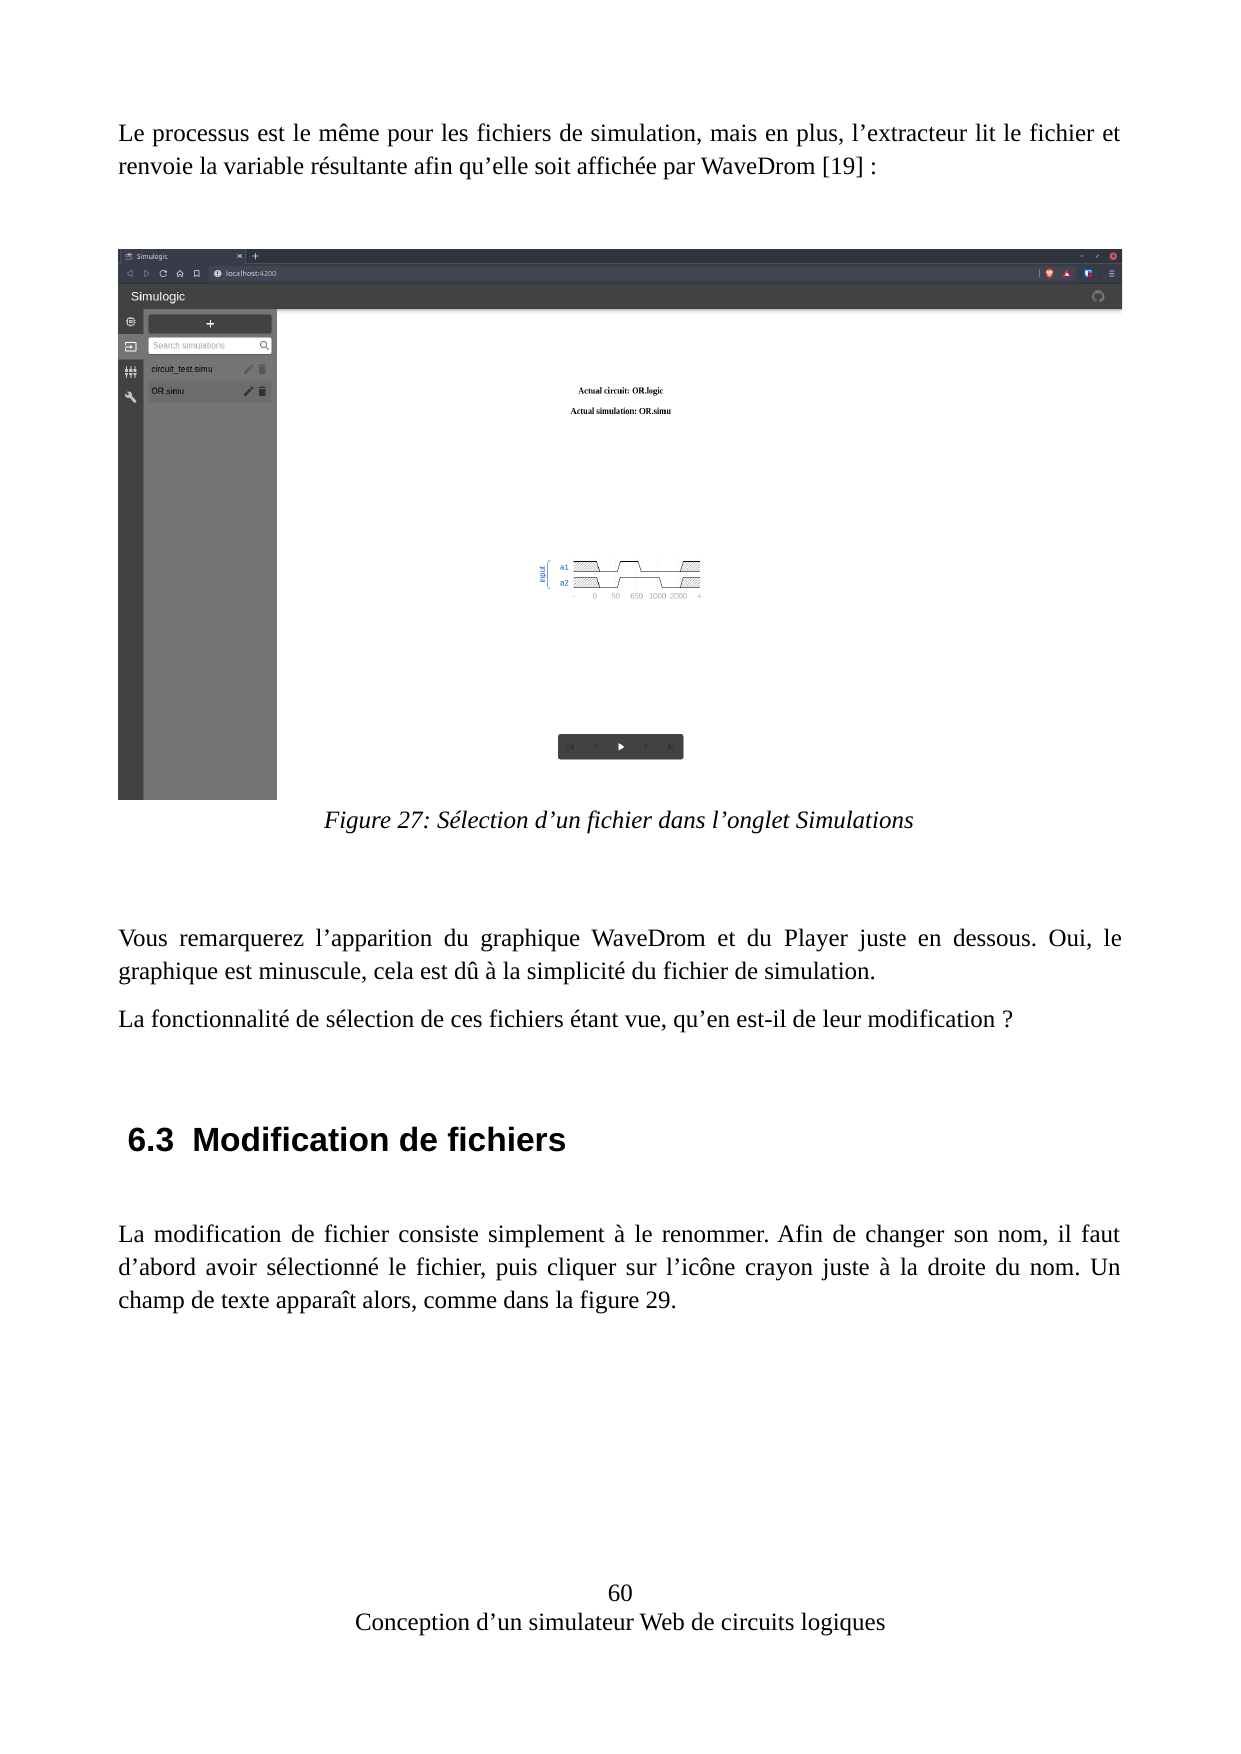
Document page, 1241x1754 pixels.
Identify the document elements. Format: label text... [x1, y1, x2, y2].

subtitle Modification de fichiers [118, 1120, 1122, 1159]
text Le processus est le même pour les fichiers de simulation, mais en plus, l’extracteur lit le fichier et renvoie la variable résultante afin qu’elle soit affichée par WaveDrom [19] : [118, 118, 1122, 180]
text La modification de fichier consiste simplement à le renommer. Afin de changer son nom, il faut d’abord avoir sélectionné le fichier, puis cliquer sur l’icône crayon juste à la droite du nom. Un champ de texte apparaît alors, comme dans la figure 29. [118, 1219, 1122, 1314]
text Vous remarquerez l’apparition du graphique WaveDrom et du Player juste en dessous. Oui, le graphique est minuscule, cela est dû à la simplicité du fichier de simulation. [118, 923, 1122, 985]
text La fonctionnalité de sélection de ces fichiers étant vue, qu’en est-il de leur modification ? [118, 1004, 1122, 1033]
picture [118, 249, 1123, 800]
text Figure 27: Sélection d’un fichier dans l’onglet Simulations [118, 800, 1122, 834]
